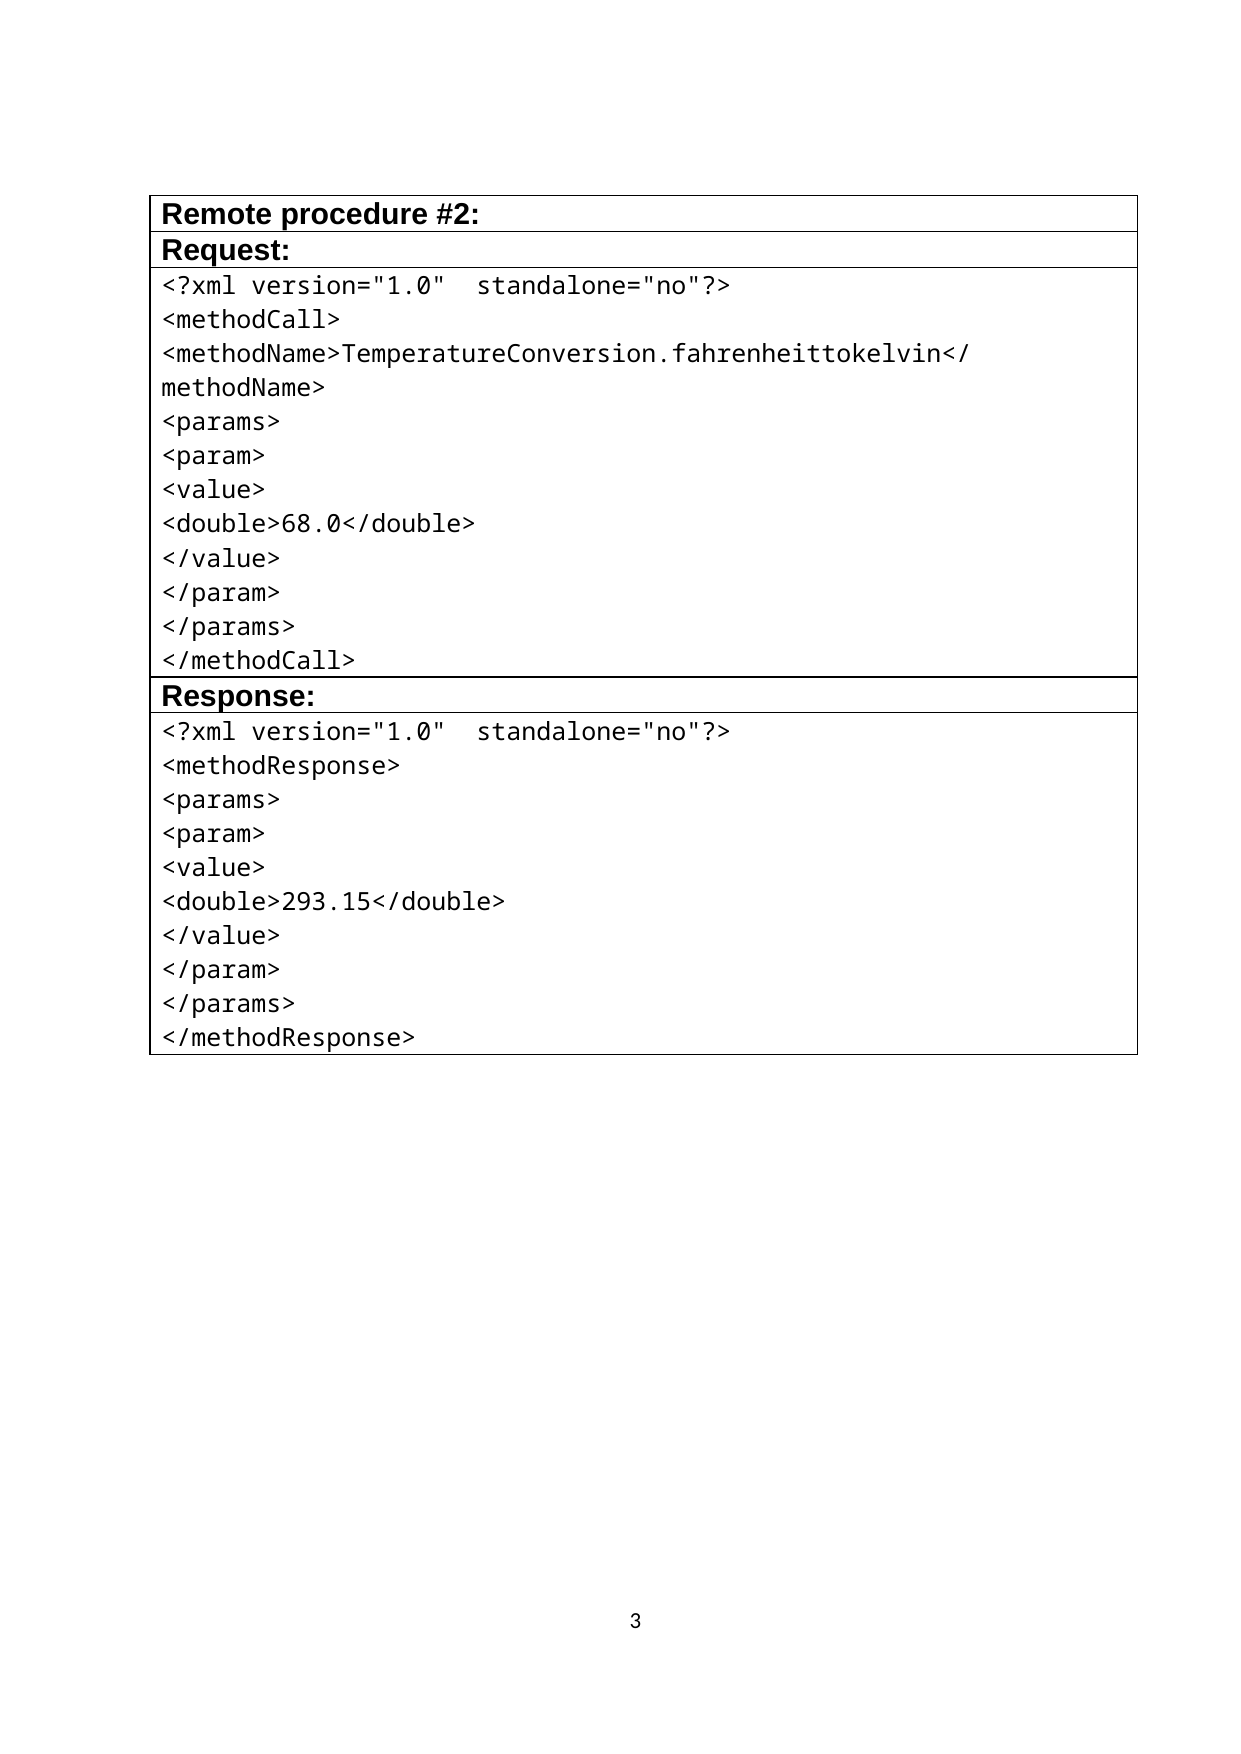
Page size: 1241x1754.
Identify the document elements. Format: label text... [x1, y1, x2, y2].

table_header Remote procedure #2: [151, 196, 1137, 231]
table_cell Response: [151, 678, 1137, 712]
table_cell Request: [151, 232, 1137, 267]
table_cell <?xml version="1.0" standalone="no"?> <methodCall> <methodName>TemperatureConversion.fahrenheittokelvin</methodName> <params> <param> <value> <double>68.0</double> </value> </param> </params> </methodCall> [151, 268, 1137, 676]
table_cell <?xml version="1.0" standalone="no"?> <methodResponse> <params> <param> <value> <double>293.15</double> </value> </param> </params> </methodResponse> [151, 713, 1137, 1054]
